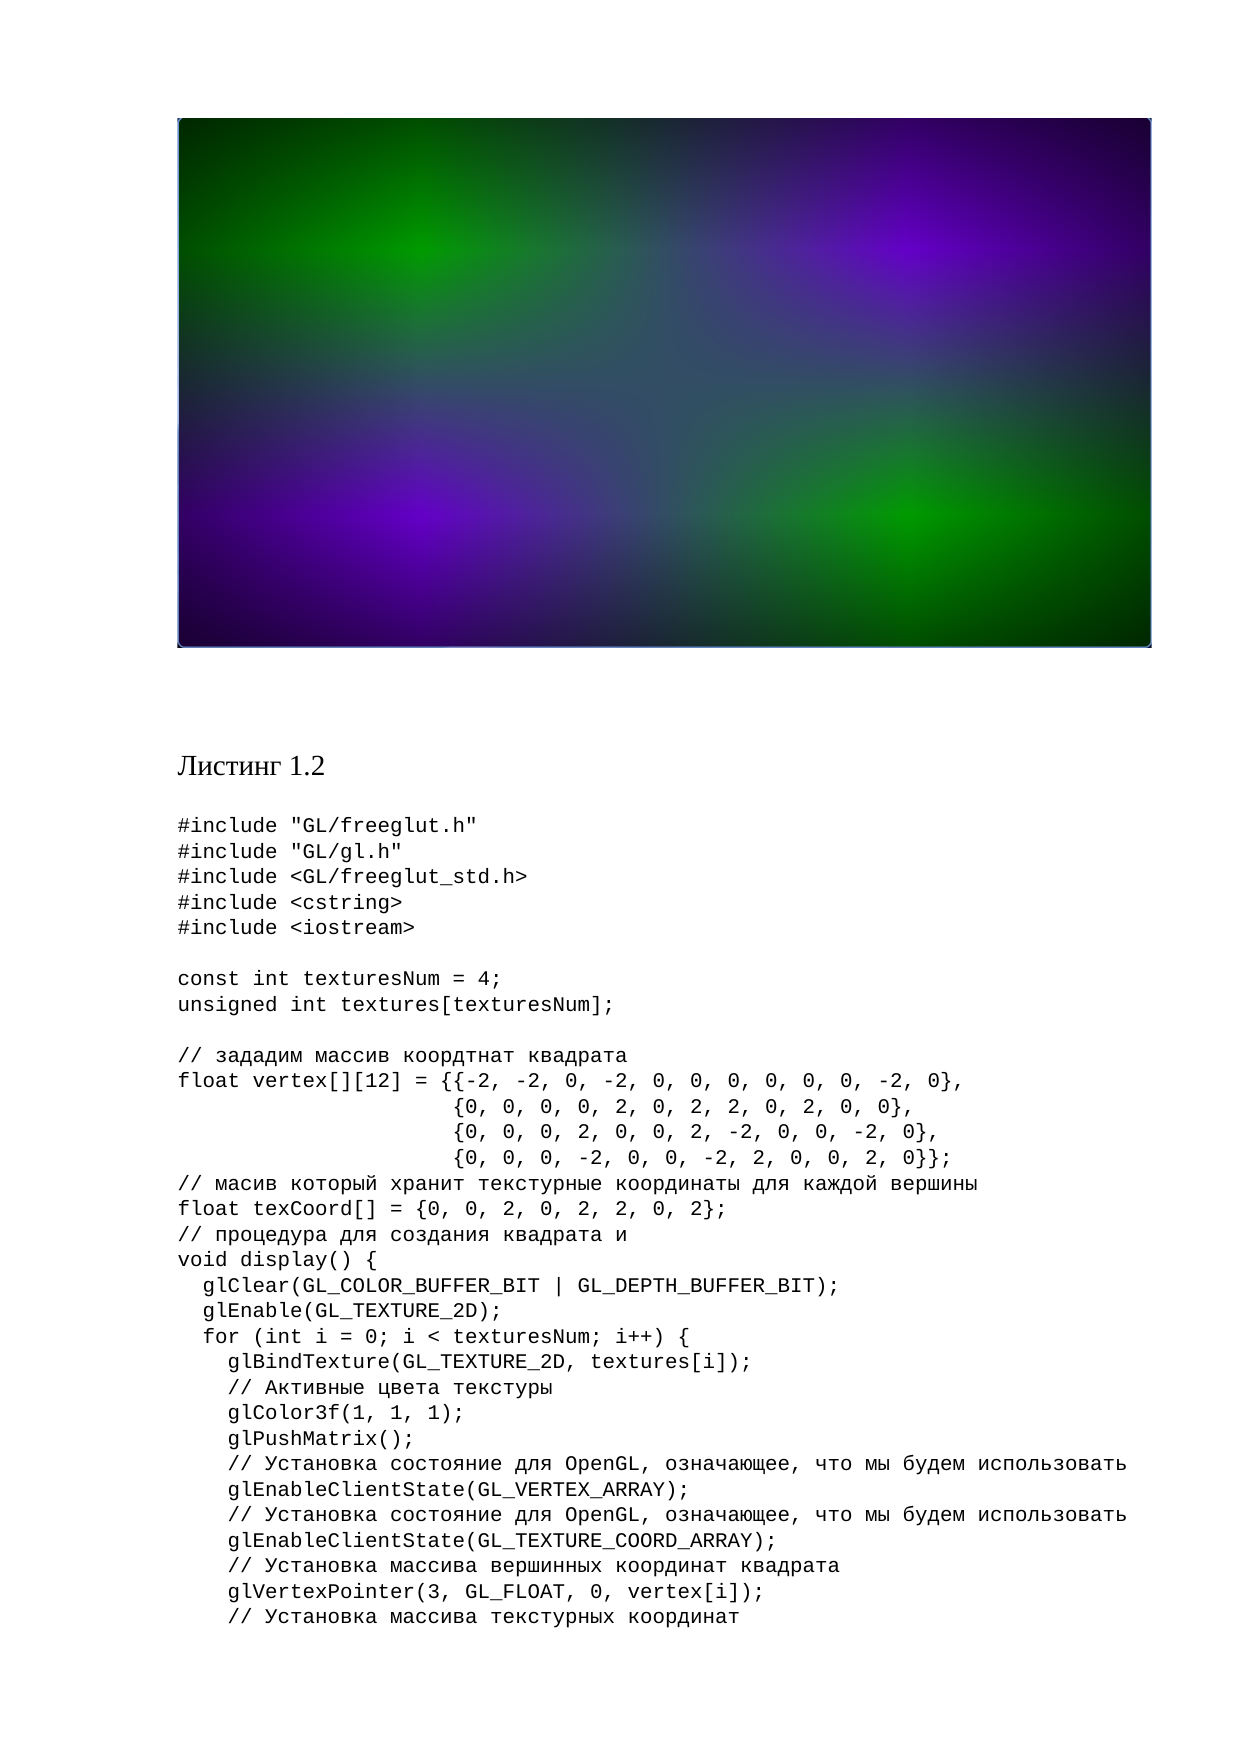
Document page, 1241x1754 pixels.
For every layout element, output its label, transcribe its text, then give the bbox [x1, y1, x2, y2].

text // зададим массив коордтнат квадрата [177, 1045, 1152, 1069]
picture [177, 118, 1152, 648]
text // масив который хранит текстурные координаты для каждой вершины [177, 1173, 1152, 1196]
text // Активные цвета текстуры [177, 1377, 1152, 1400]
text // Установка массива текстурных координат [177, 1606, 1152, 1630]
text // процедура для создания квадрата и [177, 1224, 1152, 1247]
text // Установка состояние для OpenGL, означающее, что мы будем использовать [177, 1453, 1152, 1477]
text for (int i = 0; i < texturesNum; i++) { [177, 1326, 1152, 1349]
text glEnable(GL_TEXTURE_2D); [177, 1300, 1152, 1324]
text glVertexPointer(3, GL_FLOAT, 0, vertex[i]); [177, 1581, 1152, 1604]
text {0, 0, 0, 2, 0, 0, 2, -2, 0, 0, -2, 0}, [177, 1122, 1152, 1145]
text // Установка массива вершинных координат квадрата [177, 1555, 1152, 1579]
text Листинг 1.2 [177, 748, 1152, 782]
text glPushMatrix(); [177, 1428, 1152, 1451]
text glClear(GL_COLOR_BUFFER_BIT | GL_DEPTH_BUFFER_BIT); [177, 1275, 1152, 1298]
text #include <GL/freeglut_std.h> [177, 866, 1152, 890]
text #include "GL/gl.h" [177, 841, 1152, 864]
text glColor3f(1, 1, 1); [177, 1402, 1152, 1426]
text #include "GL/freeglut.h" [177, 815, 1152, 839]
text {0, 0, 0, 0, 2, 0, 2, 2, 0, 2, 0, 0}, [177, 1096, 1152, 1120]
text #include <iostream> [177, 917, 1152, 941]
text float vertex[][12] = {{-2, -2, 0, -2, 0, 0, 0, 0, 0, 0, -2, 0}, [177, 1071, 1152, 1094]
text glBindTexture(GL_TEXTURE_2D, textures[i]); [177, 1351, 1152, 1375]
text const int texturesNum = 4; [177, 968, 1152, 992]
text glEnableClientState(GL_VERTEX_ARRAY); [177, 1479, 1152, 1502]
text unsigned int textures[texturesNum]; [177, 994, 1152, 1018]
text #include <cstring> [177, 892, 1152, 916]
text // Установка состояние для OpenGL, означающее, что мы будем использовать [177, 1504, 1152, 1528]
text void display() { [177, 1249, 1152, 1273]
text glEnableClientState(GL_TEXTURE_COORD_ARRAY); [177, 1530, 1152, 1553]
text float texCoord[] = {0, 0, 2, 0, 2, 2, 0, 2}; [177, 1198, 1152, 1222]
text {0, 0, 0, -2, 0, 0, -2, 2, 0, 0, 2, 0}}; [177, 1147, 1152, 1171]
